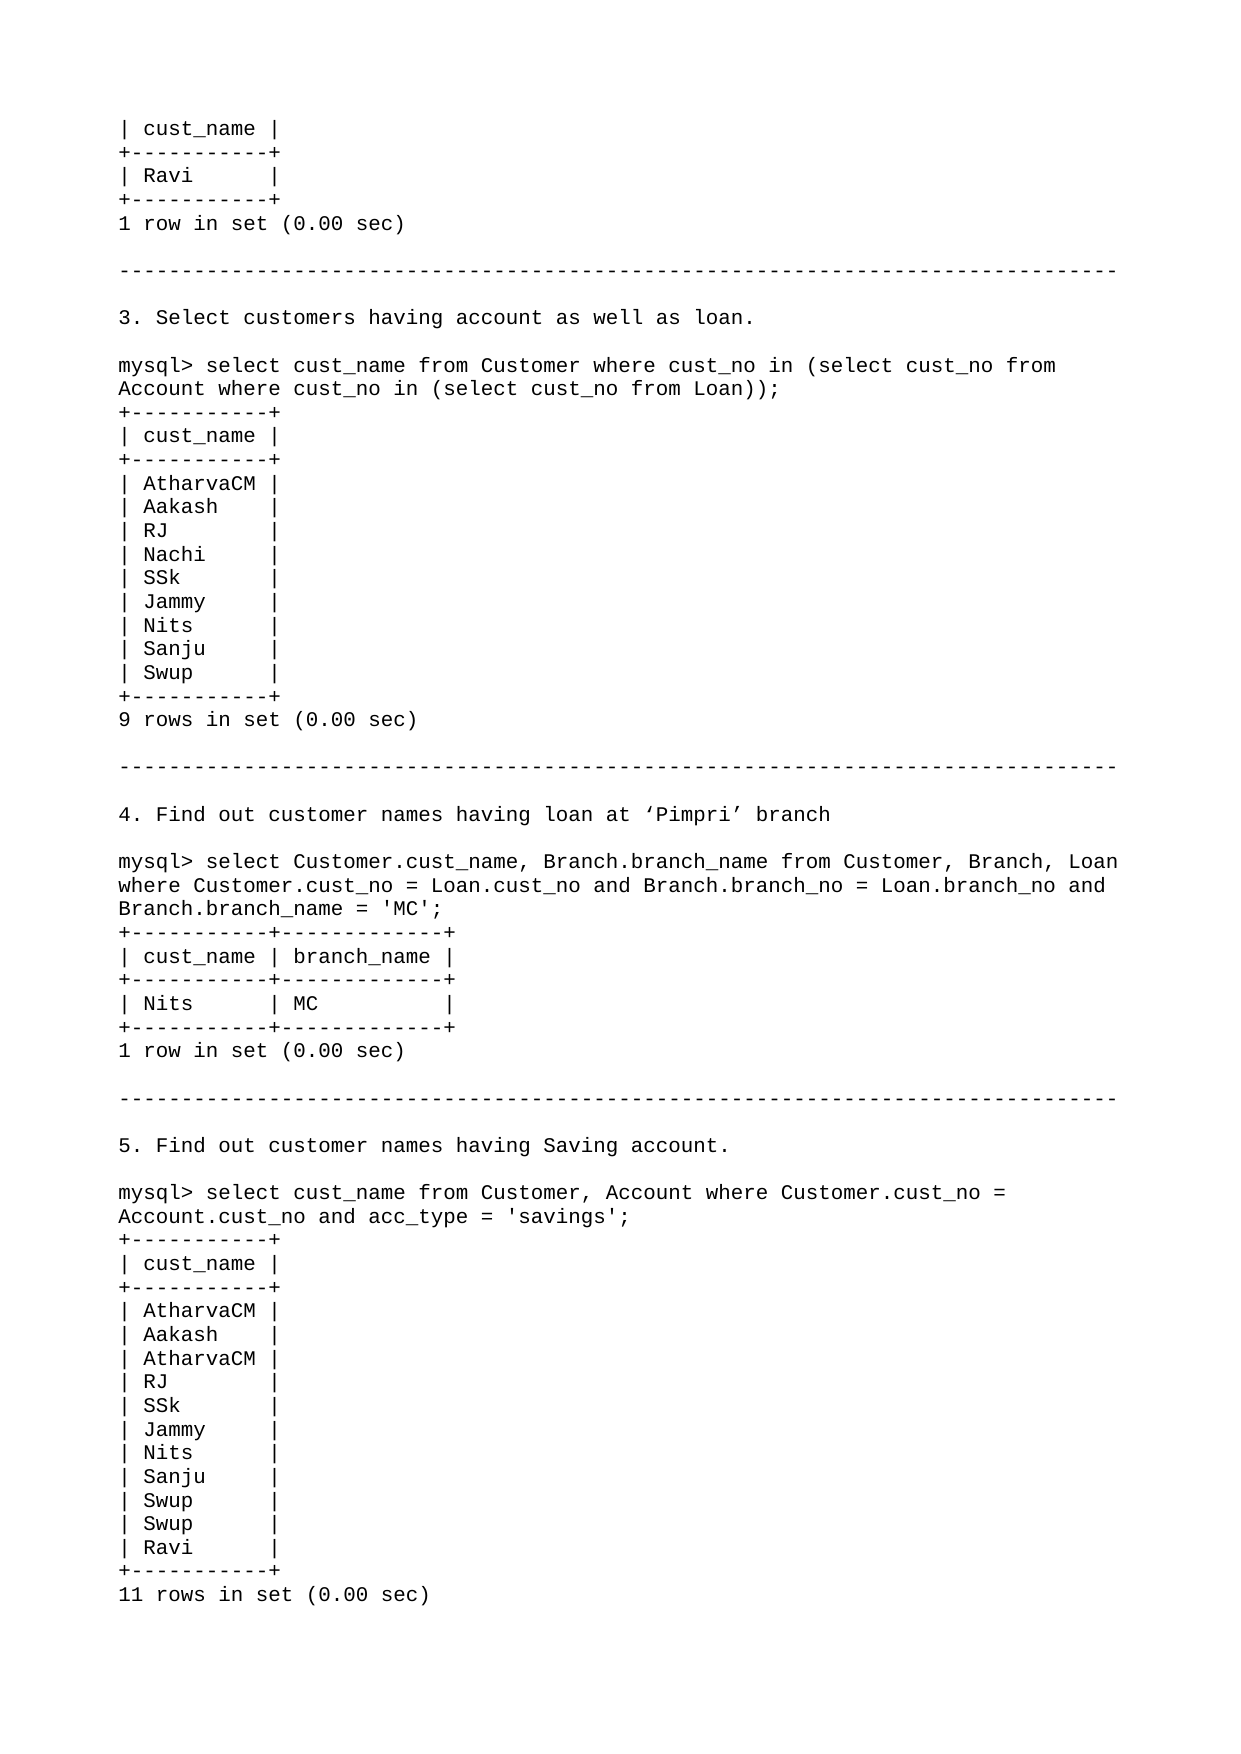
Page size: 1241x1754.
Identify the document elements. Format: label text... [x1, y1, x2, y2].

text | Swup | [118, 1513, 1122, 1537]
text | Jammy | [118, 591, 1122, 615]
text | SSk | [118, 1395, 1122, 1419]
text +-----------+ [118, 449, 1122, 473]
text mysql> select Customer.cust_name, Branch.branch_name from Customer, Branch, Loan where Customer.cust_no = Loan.cust_no and Branch.branch_no = Loan.branch_no and Branch.branch_name = 'MC'; [118, 851, 1122, 922]
text | Jammy | [118, 1419, 1122, 1442]
text +-----------+-------------+ [118, 1017, 1122, 1040]
text | Aakash | [118, 1324, 1122, 1348]
text 1 row in set (0.00 sec) [118, 1040, 1122, 1064]
text 9 rows in set (0.00 sec) [118, 709, 1122, 733]
text | RJ | [118, 1371, 1122, 1395]
text | RJ | [118, 520, 1122, 544]
text | Ravi | [118, 165, 1122, 189]
text | AtharvaCM | [118, 473, 1122, 496]
text +-----------+ [118, 402, 1122, 426]
text | cust_name | branch_name | [118, 946, 1122, 969]
text | AtharvaCM | [118, 1300, 1122, 1324]
text | Nachi | [118, 544, 1122, 567]
text -------------------------------------------------------------------------------- [118, 1088, 1122, 1111]
text | Swup | [118, 662, 1122, 686]
text | AtharvaCM | [118, 1348, 1122, 1371]
text 5. Find out customer names having Saving account. [118, 1135, 1122, 1158]
text | Nits | [118, 615, 1122, 638]
text 4. Find out customer names having loan at ‘Pimpri’ branch [118, 804, 1122, 827]
text | Ravi | [118, 1537, 1122, 1561]
text -------------------------------------------------------------------------------- [118, 757, 1122, 780]
text | Sanju | [118, 638, 1122, 662]
text 3. Select customers having account as well as loan. [118, 307, 1122, 331]
text | Nits | MC | [118, 993, 1122, 1017]
text | Sanju | [118, 1466, 1122, 1489]
text mysql> select cust_name from Customer where cust_no in (select cust_no from Account where cust_no in (select cust_no from Loan)); [118, 354, 1122, 402]
text +-----------+ [118, 686, 1122, 709]
text 1 row in set (0.00 sec) [118, 213, 1122, 236]
text -------------------------------------------------------------------------------- [118, 260, 1122, 284]
text +-----------+ [118, 1561, 1122, 1584]
text +-----------+ [118, 142, 1122, 165]
text +-----------+-------------+ [118, 969, 1122, 993]
text | cust_name | [118, 426, 1122, 449]
text | SSk | [118, 567, 1122, 591]
text | cust_name | [118, 118, 1122, 142]
text mysql> select cust_name from Customer, Account where Customer.cust_no = Account.cust_no and acc_type = 'savings'; [118, 1182, 1122, 1229]
text | Swup | [118, 1489, 1122, 1513]
text +-----------+ [118, 189, 1122, 213]
text +-----------+ [118, 1277, 1122, 1300]
text 11 rows in set (0.00 sec) [118, 1584, 1122, 1608]
text +-----------+-------------+ [118, 922, 1122, 946]
text | Nits | [118, 1442, 1122, 1466]
text | Aakash | [118, 496, 1122, 520]
text | cust_name | [118, 1253, 1122, 1277]
text +-----------+ [118, 1229, 1122, 1253]
